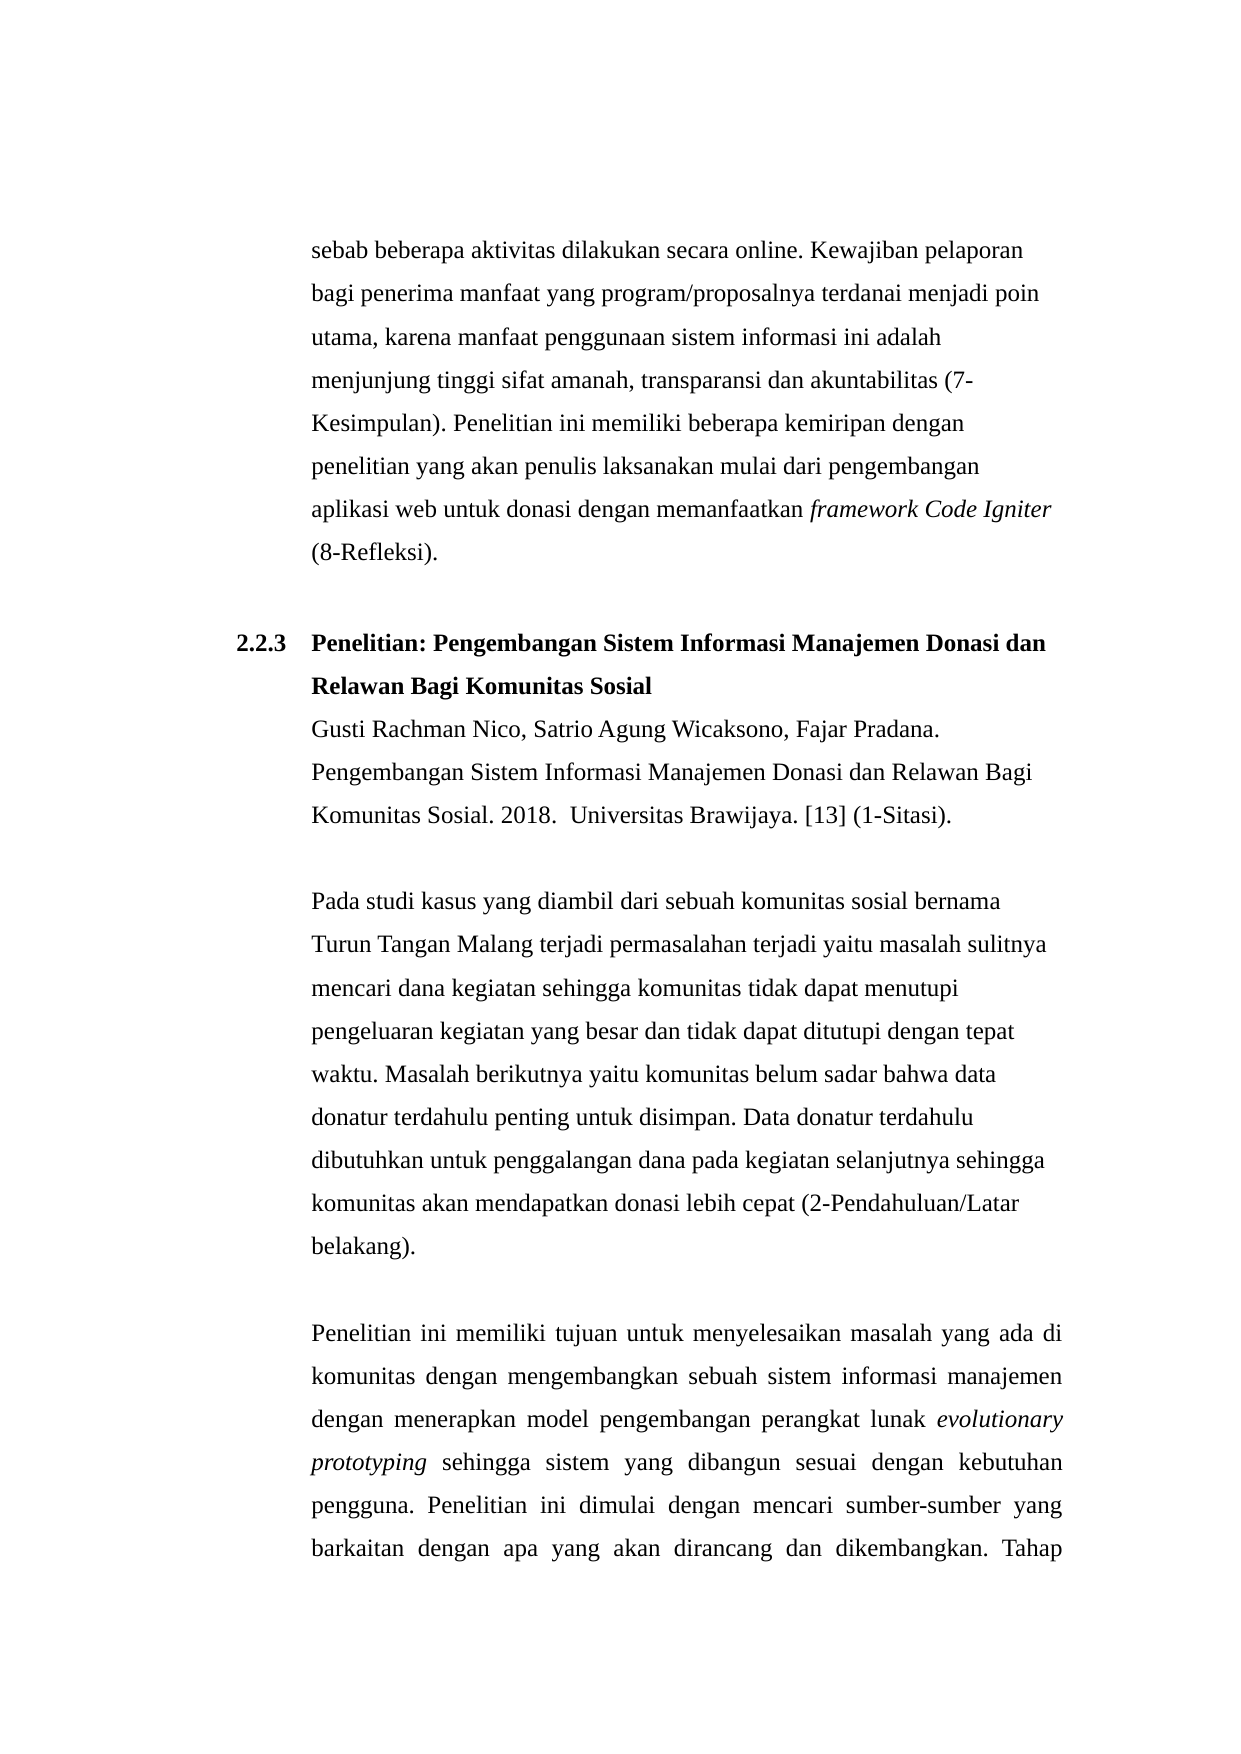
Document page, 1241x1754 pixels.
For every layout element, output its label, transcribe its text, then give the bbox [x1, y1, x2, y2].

text sebab beberapa aktivitas dilakukan secara online. Kewajiban pelaporan bagi penerima manfaat yang program/proposalnya terdanai menjadi poin utama, karena manfaat penggunaan sistem informasi ini adalah menjunjung tinggi sifat amanah, transparansi dan akuntabilitas (7-Kesimpulan). Penelitian ini memiliki beberapa kemiripan dengan penelitian yang akan penulis laksanakan mulai dari pengembangan aplikasi web untuk donasi dengan memanfaatkan framework Code Igniter (8-Refleksi). [311, 235, 1063, 566]
text Penelitian ini memiliki tujuan untuk menyelesaikan masalah yang ada di komunitas dengan mengembangkan sebuah sistem informasi manajemen dengan menerapkan model pengembangan perangkat lunak evolutionary prototyping sehingga sistem yang dibangun sesuai dengan kebutuhan pengguna. Penelitian ini dimulai dengan mencari sumber-sumber yang barkaitan dengan apa yang akan dirancang dan dikembangkan. Tahap [311, 1318, 1063, 1562]
subtitle 2.2.3 Penelitian: Pengembangan Sistem Informasi Manajemen Donasi dan Relawan Bagi Komunitas Sosial [236, 628, 1063, 699]
text Pada studi kasus yang diambil dari sebuah komunitas sosial bernama Turun Tangan Malang terjadi permasalahan terjadi yaitu masalah sulitnya mencari dana kegiatan sehingga komunitas tidak dapat menutupi pengeluaran kegiatan yang besar dan tidak dapat ditutupi dengan tepat waktu. Masalah berikutnya yaitu komunitas belum sadar bahwa data donatur terdahulu penting untuk disimpan. Data donatur terdahulu dibutuhkan untuk penggalangan dana pada kegiatan selanjutnya sehingga komunitas akan mendapatkan donasi lebih cepat (2-Pendahuluan/Latar belakang). [311, 886, 1063, 1260]
list Gusti Rachman Nico, Satrio Agung Wicaksono, Fajar Pradana. Pengembangan Sistem Informasi Manajemen Donasi dan Relawan Bagi Komunitas Sosial. 2018. Universitas Brawijaya. [13] (1-Sitasi). [311, 714, 1063, 829]
